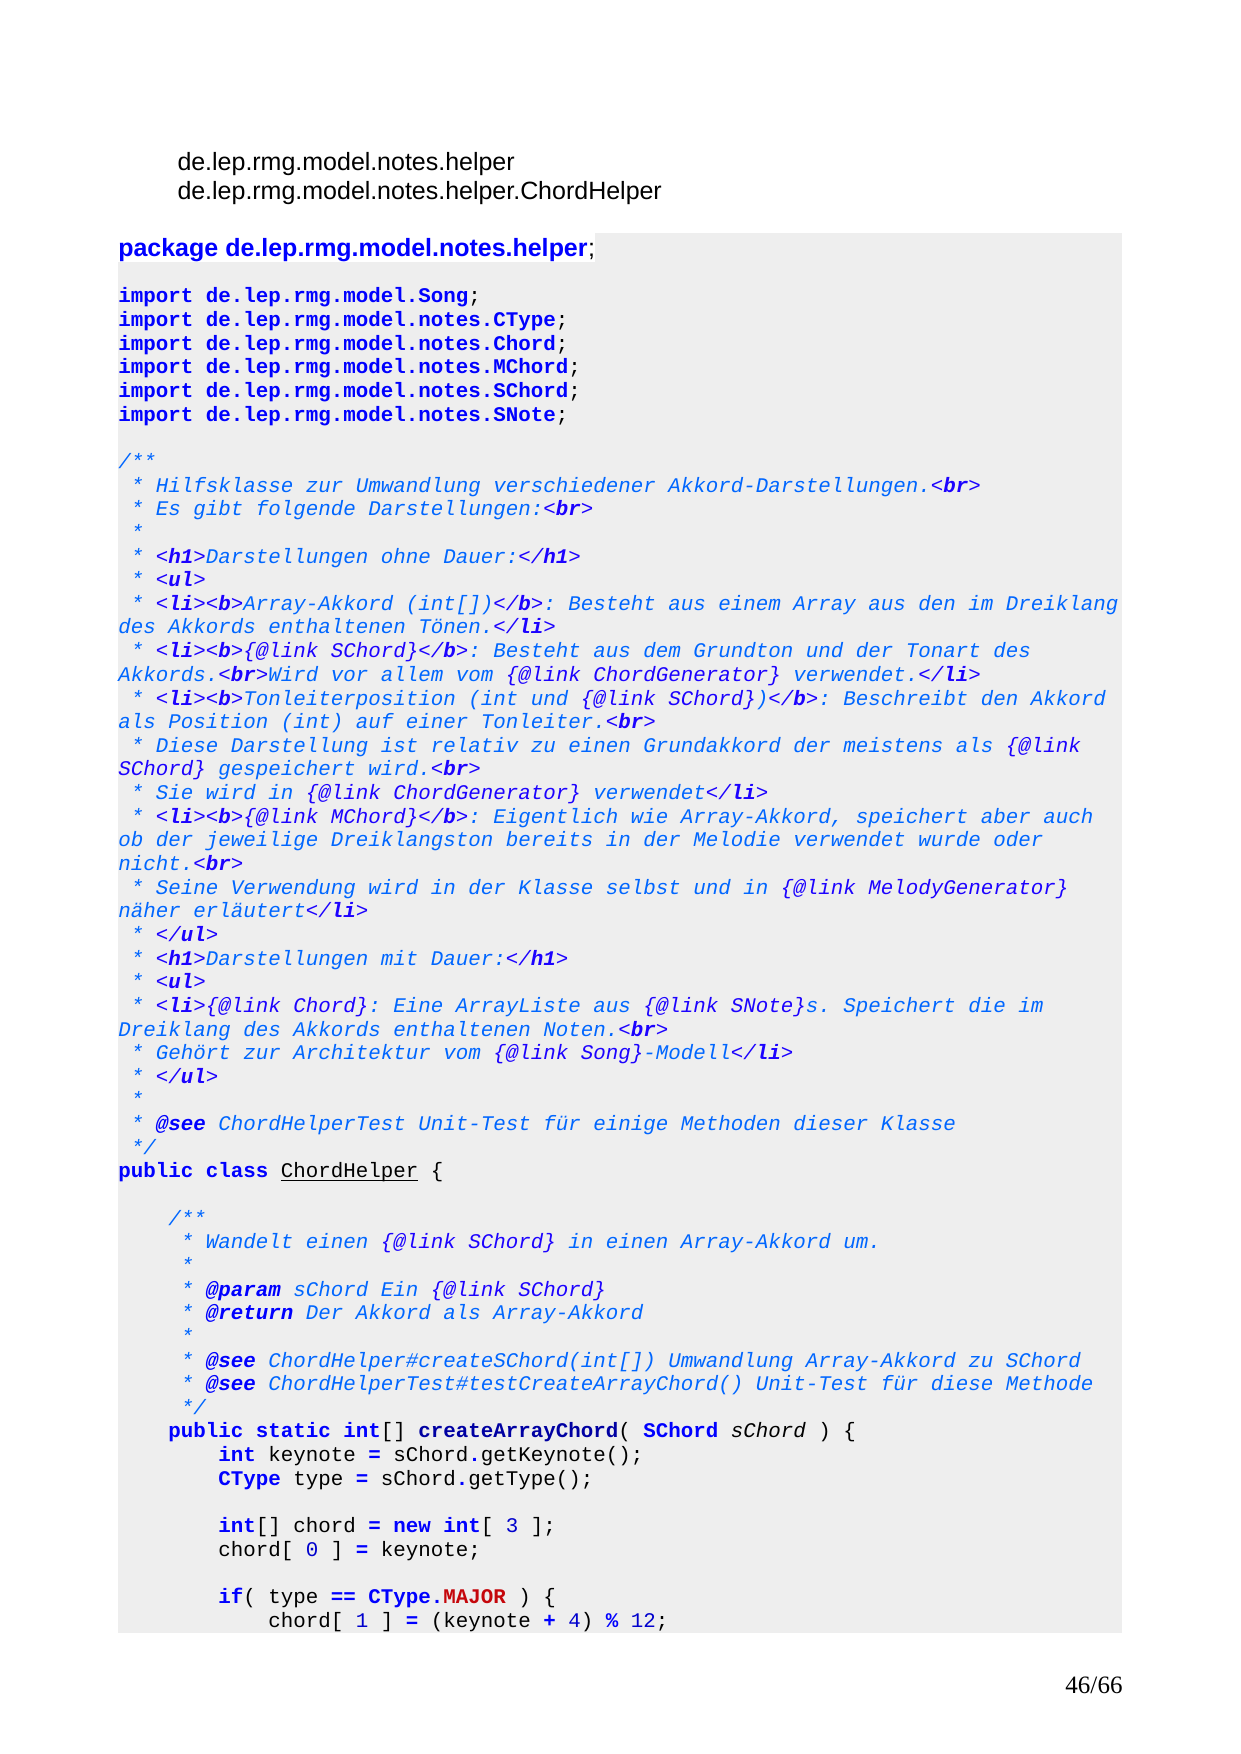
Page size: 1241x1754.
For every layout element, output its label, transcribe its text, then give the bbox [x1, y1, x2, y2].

text import de.lep.rmg.model.notes.CType; [118, 309, 1122, 333]
text * Gehört zur Architektur vom {@link Song}-Modell</li> [118, 1042, 1122, 1066]
text * <li><b>{@link MChord}</b>: Eigentlich wie Array-Akkord, speichert aber auch ob der jeweilige Dreiklangston bereits in der Melodie verwendet wurde oder nicht.<br> [118, 806, 1122, 877]
text import de.lep.rmg.model.Song; [118, 286, 1122, 309]
text package de.lep.rmg.model.notes.helper; [118, 233, 1122, 262]
text * @see ChordHelper#createSChord(int[]) Umwandlung Array-Akkord zu SChord [118, 1349, 1122, 1373]
text de.lep.rmg.model.notes.helper.ChordHelper [118, 176, 1122, 204]
text de.lep.rmg.model.notes.helper [118, 147, 1122, 176]
text * [118, 1326, 1122, 1349]
text * [118, 1255, 1122, 1279]
text * @param sChord Ein {@link SChord} [118, 1279, 1122, 1302]
text * <h1>Darstellungen mit Dauer:</h1> [118, 948, 1122, 971]
text CType type = sChord.getType(); [118, 1468, 1122, 1491]
text */ [118, 1137, 1122, 1160]
text * </ul> [118, 924, 1122, 948]
text * [118, 1089, 1122, 1113]
text * @see ChordHelperTest#testCreateArrayChord() Unit-Test für diese Methode [118, 1373, 1122, 1397]
text * <li><b>{@link SChord}</b>: Besteht aus dem Grundton und der Tonart des Akkords.<br>Wird vor allem vom {@link ChordGenerator} verwendet.</li> [118, 640, 1122, 687]
text * </ul> [118, 1066, 1122, 1089]
text * Sie wird in {@link ChordGenerator} verwendet</li> [118, 782, 1122, 806]
text import de.lep.rmg.model.notes.Chord; [118, 333, 1122, 356]
text * Seine Verwendung wird in der Klasse selbst und in {@link MelodyGenerator} näher erläutert</li> [118, 877, 1122, 924]
text import de.lep.rmg.model.notes.SChord; [118, 380, 1122, 404]
text * @see ChordHelperTest Unit-Test für einige Methoden dieser Klasse [118, 1113, 1122, 1137]
text public class ChordHelper { [118, 1160, 1122, 1184]
text * Es gibt folgende Darstellungen:<br> [118, 498, 1122, 522]
text public static int[] createArrayChord( SChord sChord ) { [118, 1421, 1122, 1444]
text int keynote = sChord.getKeynote(); [118, 1444, 1122, 1468]
text */ [118, 1397, 1122, 1421]
text * <ul> [118, 569, 1122, 593]
text * <li><b>Array-Akkord (int[])</b>: Besteht aus einem Array aus den im Dreiklang des Akkords enthaltenen Tönen.</li> [118, 593, 1122, 640]
text * @return Der Akkord als Array-Akkord [118, 1302, 1122, 1326]
text * <ul> [118, 971, 1122, 995]
text int[] chord = new int[ 3 ]; [118, 1515, 1122, 1539]
text * Wandelt einen {@link SChord} in einen Array-Akkord um. [118, 1231, 1122, 1255]
text * <li><b>Tonleiterposition (int und {@link SChord})</b>: Beschreibt den Akkord als Position (int) auf einer Tonleiter.<br> [118, 687, 1122, 735]
text * <h1>Darstellungen ohne Dauer:</h1> [118, 546, 1122, 569]
text * Hilfsklasse zur Umwandlung verschiedener Akkord-Darstellungen.<br> [118, 475, 1122, 498]
text if( type == CType.MAJOR ) { [118, 1586, 1122, 1610]
text chord[ 0 ] = keynote; [118, 1539, 1122, 1562]
text /** [118, 451, 1122, 475]
text * Diese Darstellung ist relativ zu einen Grundakkord der meistens als {@link SChord} gespeichert wird.<br> [118, 735, 1122, 782]
text import de.lep.rmg.model.notes.SNote; [118, 404, 1122, 427]
text import de.lep.rmg.model.notes.MChord; [118, 356, 1122, 380]
text * <li>{@link Chord}: Eine ArrayListe aus {@link SNote}s. Speichert die im Dreiklang des Akkords enthaltenen Noten.<br> [118, 995, 1122, 1042]
text /** [118, 1208, 1122, 1231]
text chord[ 1 ] = (keynote + 4) % 12; [118, 1610, 1122, 1633]
text * [118, 522, 1122, 546]
